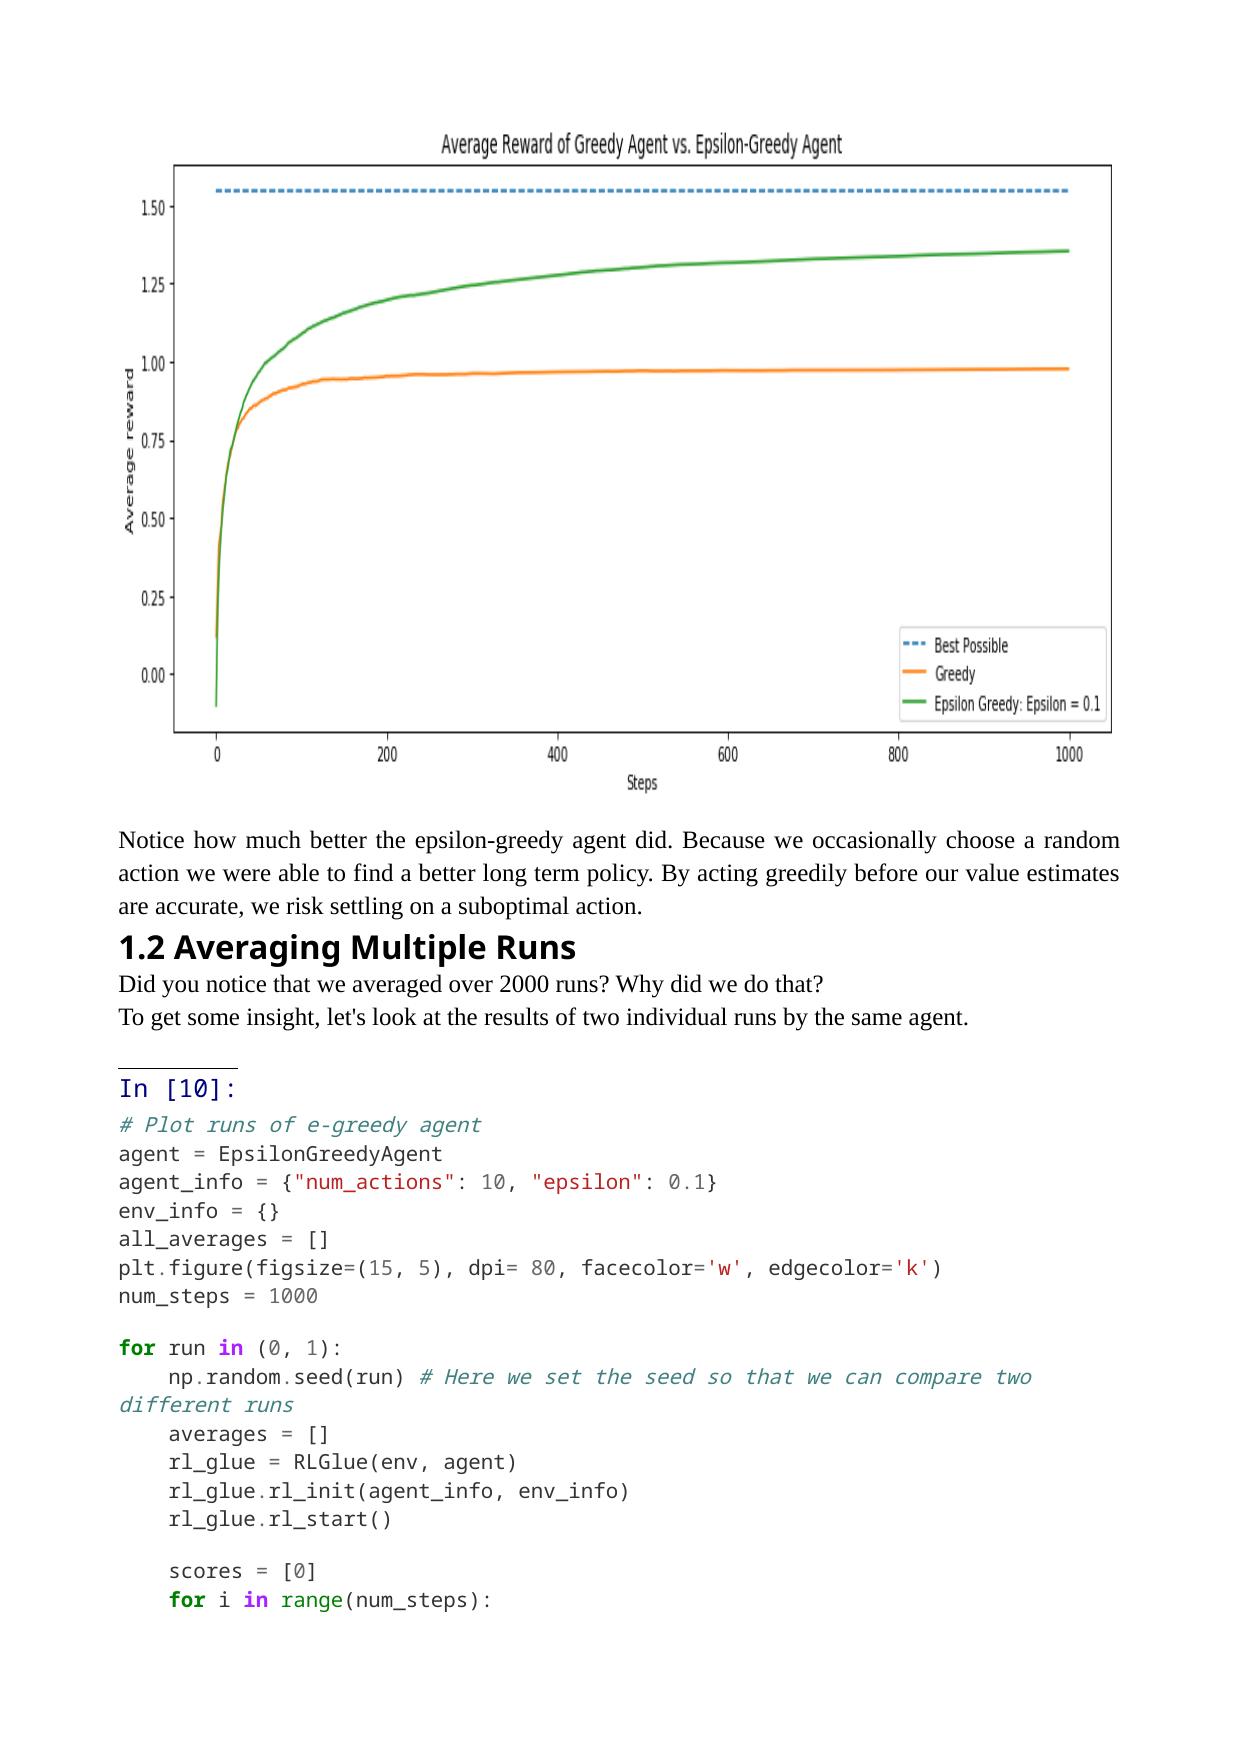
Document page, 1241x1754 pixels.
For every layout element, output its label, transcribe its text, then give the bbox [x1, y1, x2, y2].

text rl_glue.rl_start() [118, 1504, 1122, 1533]
subtitle 1.2 Averaging Multiple Runs [118, 924, 1122, 969]
text env_info = {} [118, 1196, 1122, 1224]
text Notice how much better the epsilon-greedy agent did. Because we occasionally choose a random action we were able to find a better long term policy. By acting greedily before our value estimates are accurate, we risk settling on a suboptimal action. [118, 825, 1122, 920]
text agent = EpsilonGreedyAgent [118, 1139, 1122, 1167]
text num_steps = 1000 [118, 1281, 1122, 1310]
text all_averages = [] [118, 1224, 1122, 1253]
text Did you notice that we averaged over 2000 runs? Why did we do that? [118, 969, 1122, 998]
picture [118, 118, 1122, 807]
text agent_info = {"num_actions": 10, "epsilon": 0.1} [118, 1167, 1122, 1196]
text In [10]: [118, 1068, 1122, 1105]
text # Plot runs of e-greedy agent [118, 1111, 1122, 1139]
text scores = [0] [118, 1557, 1122, 1585]
text for i in range(num_steps): [118, 1585, 1122, 1614]
text for run in (0, 1): [118, 1333, 1122, 1362]
text rl_glue.rl_init(agent_info, env_info) [118, 1476, 1122, 1504]
text plt.figure(figsize=(15, 5), dpi= 80, facecolor='w', edgecolor='k') [118, 1253, 1122, 1281]
text np.random.seed(run) # Here we set the seed so that we can compare two different runs [118, 1362, 1122, 1419]
text rl_glue = RLGlue(env, agent) [118, 1447, 1122, 1476]
text To get some insight, let's look at the results of two individual runs by the same agent. [118, 1002, 1122, 1031]
text averages = [] [118, 1419, 1122, 1447]
